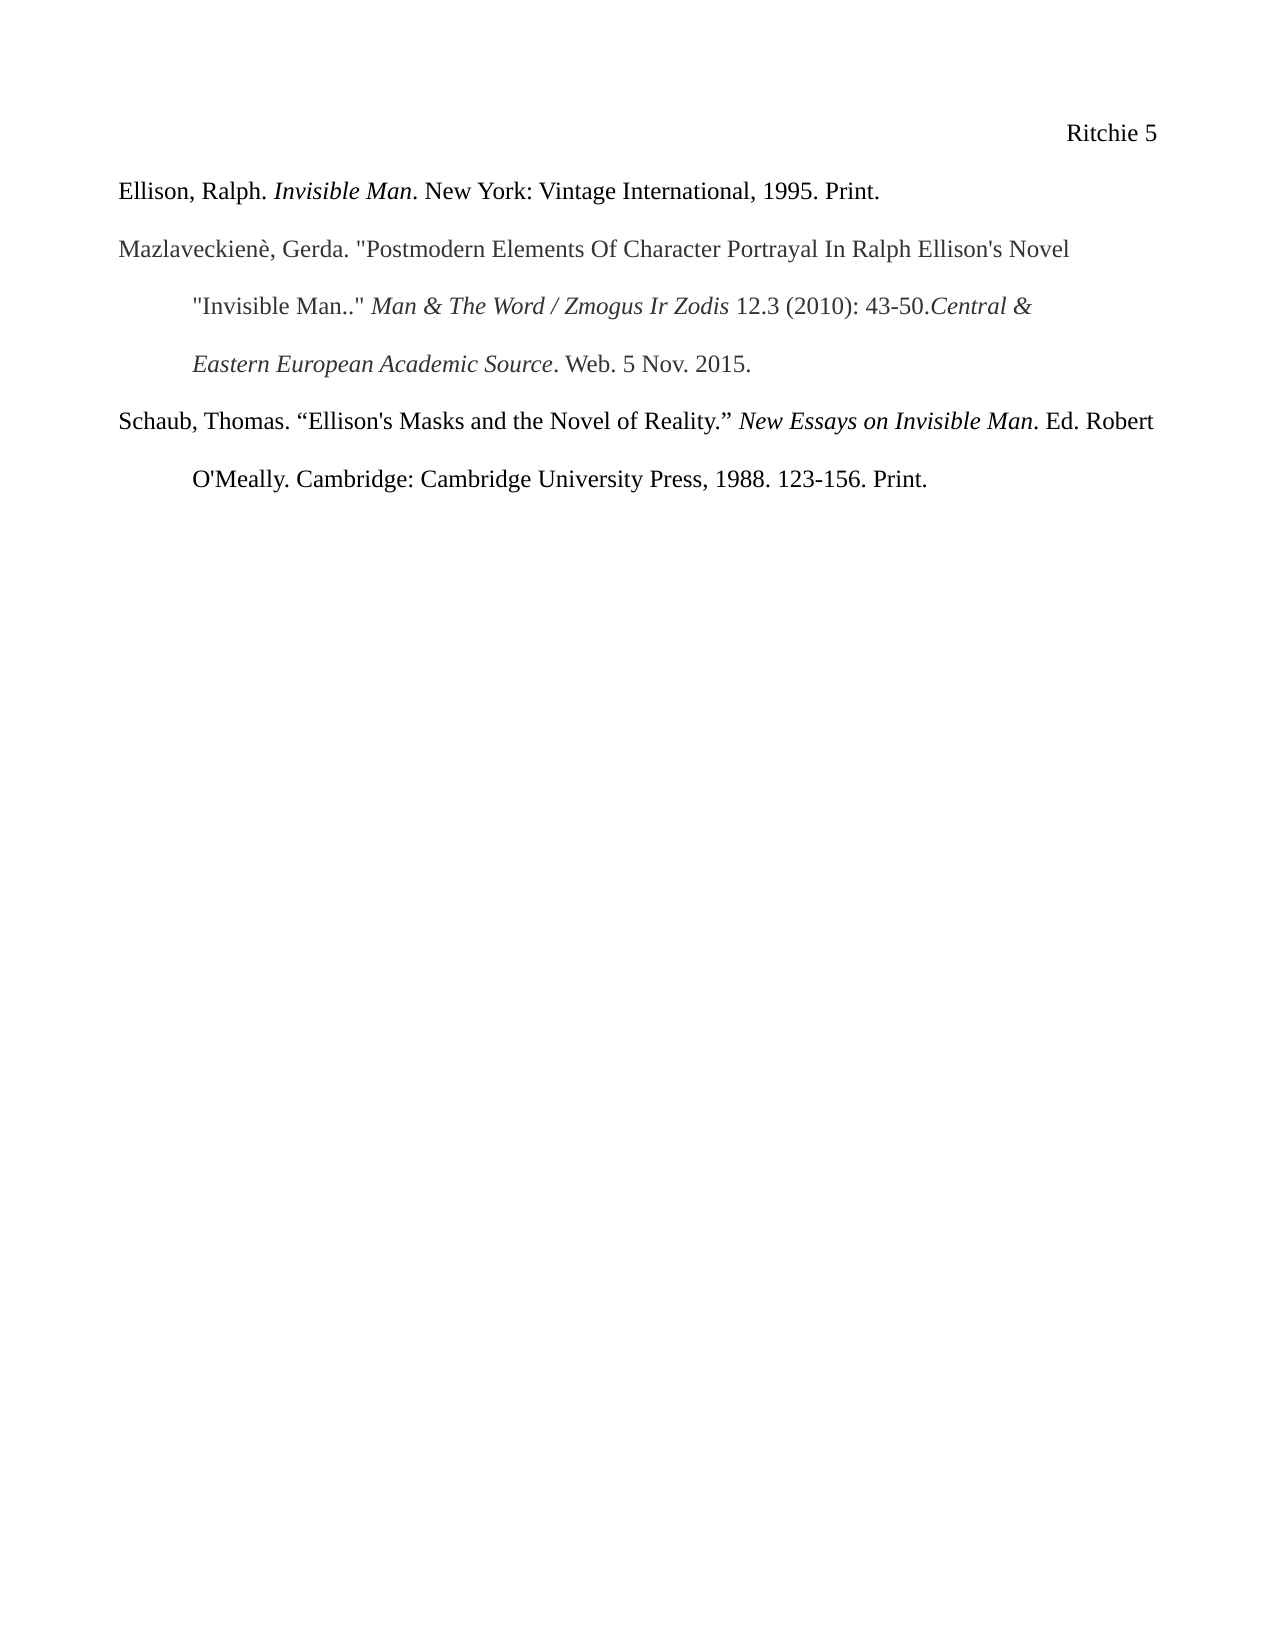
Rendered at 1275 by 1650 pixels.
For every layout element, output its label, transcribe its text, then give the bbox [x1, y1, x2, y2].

text Ellison, Ralph. Invisible Man. New York: Vintage International, 1995. Print. [118, 176, 1157, 205]
text Schaub, Thomas. “Ellison's Masks and the Novel of Reality.” New Essays on Invisible Man. Ed. Robert O'Meally. Cambridge: Cambridge University Press, 1988. 123-156. Print. [118, 406, 1157, 493]
text Mazlaveckienè, Gerda. "Postmodern Elements Of Character Portrayal In Ralph Ellison's Novel "Invisible Man.." Man & The Word / Zmogus Ir Zodis 12.3 (2010): 43-50.Central & Eastern European Academic Source. Web. 5 Nov. 2015. [118, 234, 1157, 378]
